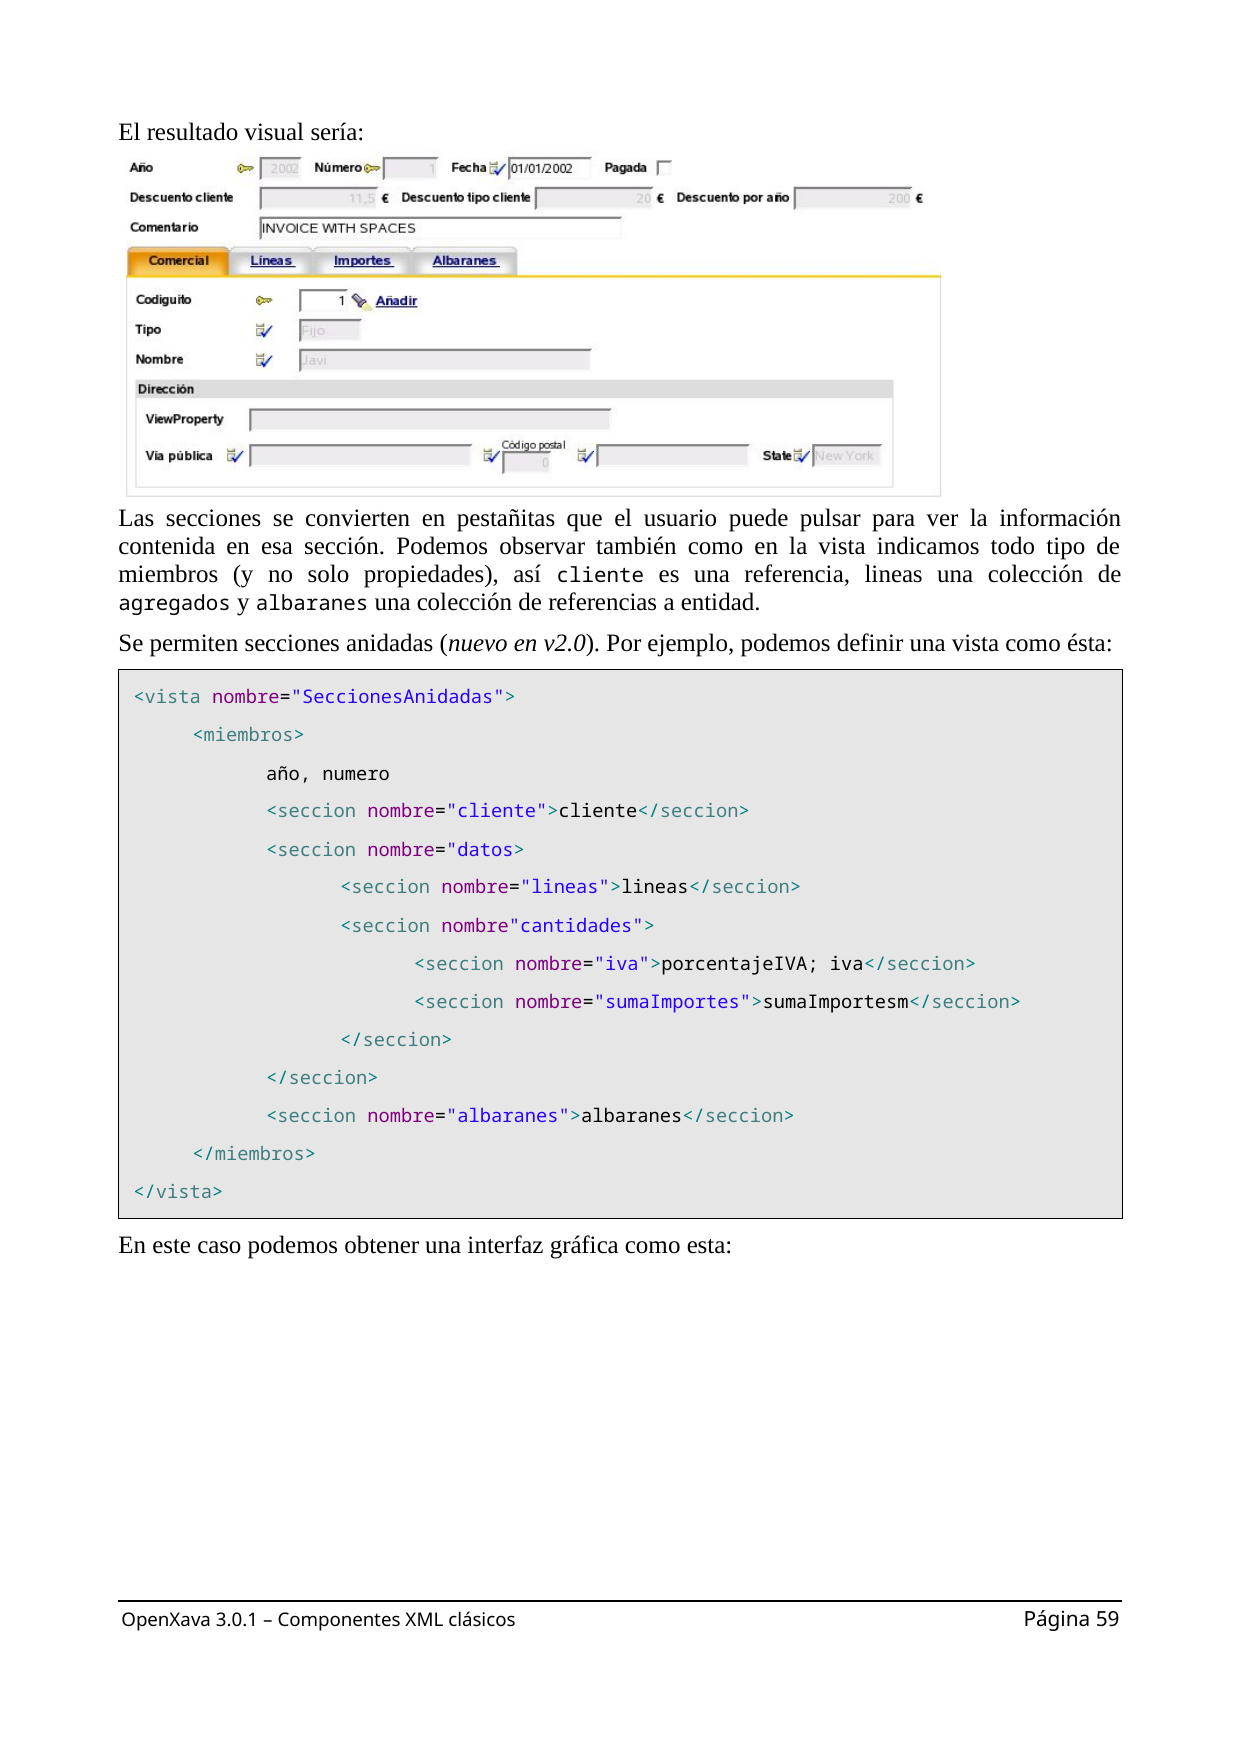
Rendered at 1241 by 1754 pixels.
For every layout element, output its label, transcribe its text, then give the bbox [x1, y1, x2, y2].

text <seccion nombre="lineas">lineas</seccion> [119, 859, 1122, 897]
text <seccion nombre="cliente">cliente</seccion> [119, 783, 1122, 821]
text </vista> [119, 1163, 1122, 1218]
text El resultado visual sería: [118, 118, 1122, 146]
text <seccion nombre="albaranes">albaranes</seccion> [119, 1087, 1122, 1125]
text </miembros> [119, 1125, 1122, 1163]
text año, numero [119, 745, 1122, 783]
text Las secciones se convierten en pestañitas que el usuario puede pulsar para ver la información contenida en esa sección. Podemos observar también como en la vista indicamos todo tipo de miembros (y no solo propiedades), así cliente es una referencia, lineas una colección de agregados y albaranes una colección de referencias a entidad. [118, 158, 1122, 616]
text <seccion nombre="sumaImportes">sumaImportesm</seccion> [119, 973, 1122, 1011]
picture [125, 149, 947, 505]
text </seccion> [119, 1011, 1122, 1049]
text <miembros> [119, 707, 1122, 745]
text </seccion> [119, 1049, 1122, 1087]
text <seccion nombre="iva">porcentajeIVA; iva</seccion> [119, 935, 1122, 973]
text <seccion nombre="datos> [119, 821, 1122, 859]
text Se permiten secciones anidadas (nuevo en v2.0). Por ejemplo, podemos definir una vista como ésta: [118, 629, 1122, 656]
text <seccion nombre"cantidades"> [119, 897, 1122, 935]
text <vista nombre="SeccionesAnidadas"> [119, 670, 1122, 707]
text En este caso podemos obtener una interfaz gráfica como esta: [118, 1231, 1122, 1259]
